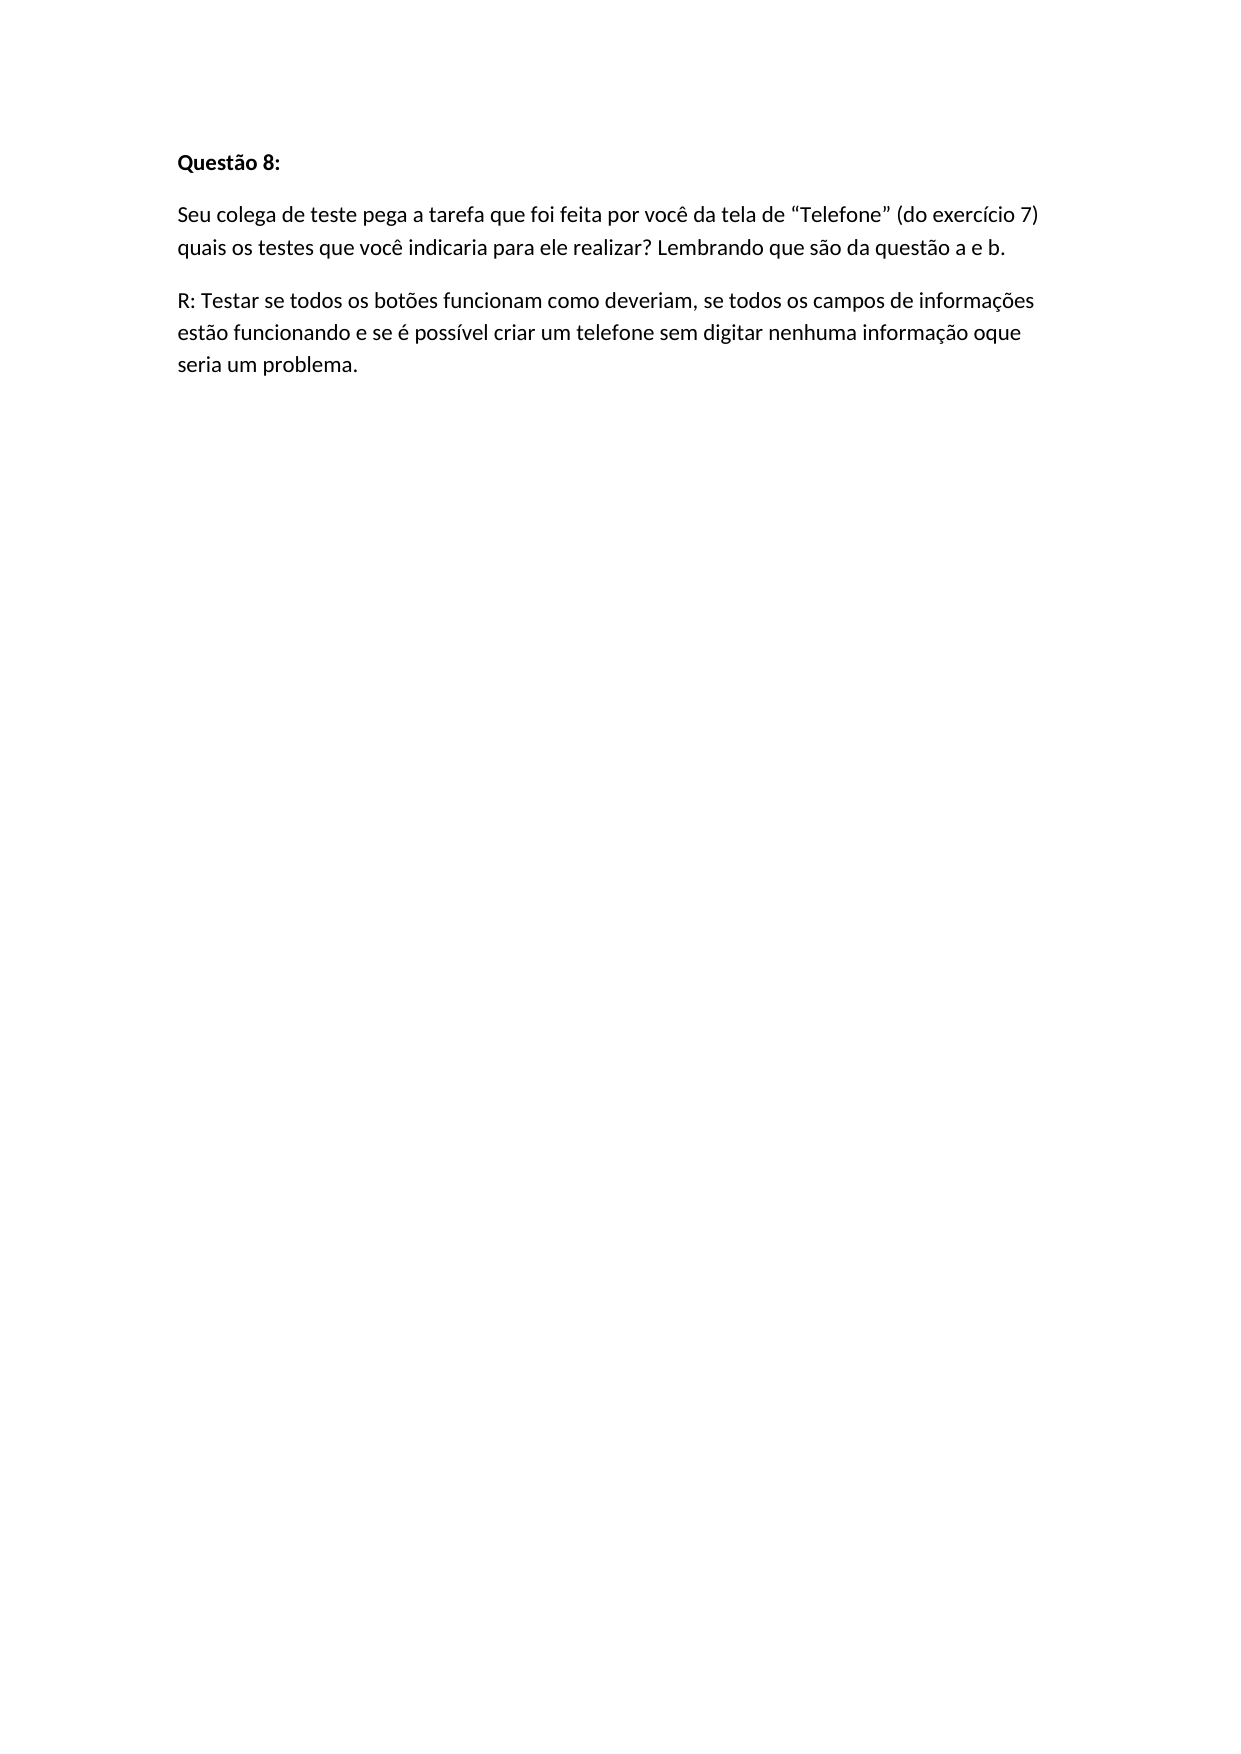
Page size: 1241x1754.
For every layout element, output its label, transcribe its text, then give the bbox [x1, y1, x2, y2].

text R: Testar se todos os botões funcionam como deveriam, se todos os campos de informações estão funcionando e se é possível criar um telefone sem digitar nenhuma informação oque seria um problema. [177, 286, 1063, 378]
text Questão 8: [177, 148, 1063, 176]
text Seu colega de teste pega a tarefa que foi feita por você da tela de “Telefone” (do exercício 7) quais os testes que você indicaria para ele realizar? Lembrando que são da questão a e b. [177, 201, 1063, 261]
